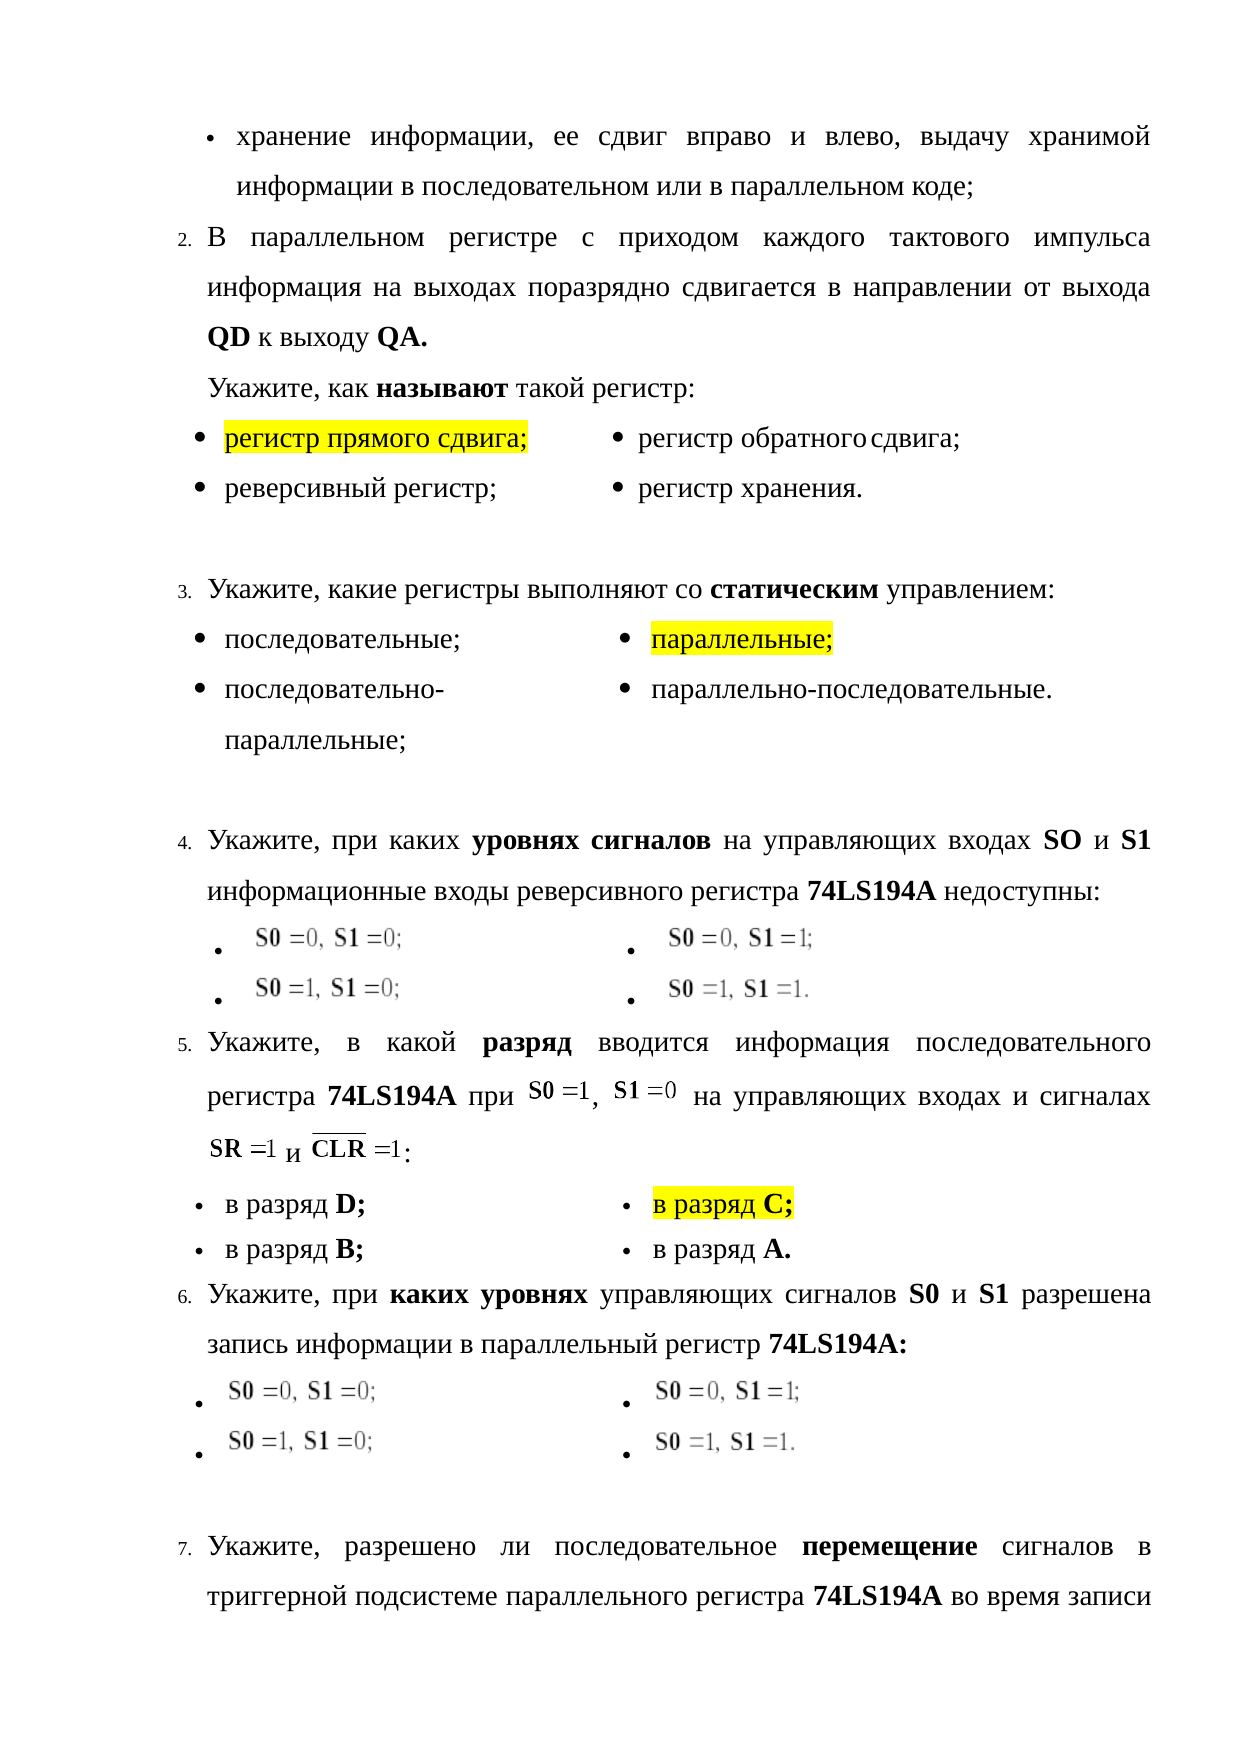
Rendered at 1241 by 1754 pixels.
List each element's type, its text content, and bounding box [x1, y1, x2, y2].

list Укажите, при каких уровнях управляющих сигналов S0 и S1 разрешена запись ин­формации в параллельный регистр 74LS194A: [177, 1276, 1152, 1359]
list Укажите, какие регистры выполняют со статическим управлением: [177, 571, 1152, 604]
table_cell [992, 974, 1240, 1024]
table_cell [579, 974, 992, 1024]
table_header [579, 923, 992, 974]
table_cell реверсивный регистр; [180, 470, 564, 521]
table_cell [166, 1427, 593, 1478]
table_cell последовательно-параллельные; [180, 672, 608, 772]
table_header параллельные; [609, 621, 1124, 672]
table_header регистр обратного сдвига; [564, 420, 1124, 470]
table_header [594, 1376, 1139, 1427]
table_cell в разряд А. [594, 1231, 1139, 1276]
text Укажите, как называют такой регистр: [207, 370, 1152, 403]
table_cell в разряд В; [166, 1231, 593, 1276]
list В параллельном регистре с приходом каждого тактового импульса информация на выходах поразрядно сдвигается в направлении от выхода QD к выходу QA. [177, 219, 1152, 353]
list Укажите, при каких уровнях сигналов на управляющих входах SO и S1 информа­ционные входы реверсивного регистра 74LS194A недоступны: [177, 822, 1152, 906]
table_cell регистр хранения. [564, 470, 1124, 521]
table_header регистр прямого сдвига; [180, 420, 564, 470]
list хранение информации, ее сдвиг вправо и влево, выдачу хранимой информа­ции в последовательном или в параллельном коде; [207, 118, 1152, 202]
list Укажите, в какой разряд вводится информация последовательного регистра 74LS194A при , на управляющих входах и сигналах и : [177, 1024, 1152, 1169]
table_header в разряд С; [594, 1186, 1139, 1231]
table_header последовательные; [180, 621, 608, 672]
table_cell параллельно-последовательные. [609, 672, 1124, 772]
table_cell [594, 1427, 1139, 1478]
table_header [166, 923, 579, 974]
table_cell [166, 974, 579, 1024]
list Укажите, разрешено ли последовательное перемещение сигналов в триггерной подсистеме параллельного регистра 74LS194A во время записи [177, 1528, 1152, 1612]
table_header [166, 1376, 593, 1427]
table_header [992, 923, 1240, 974]
table_header в разряд D; [166, 1186, 593, 1231]
